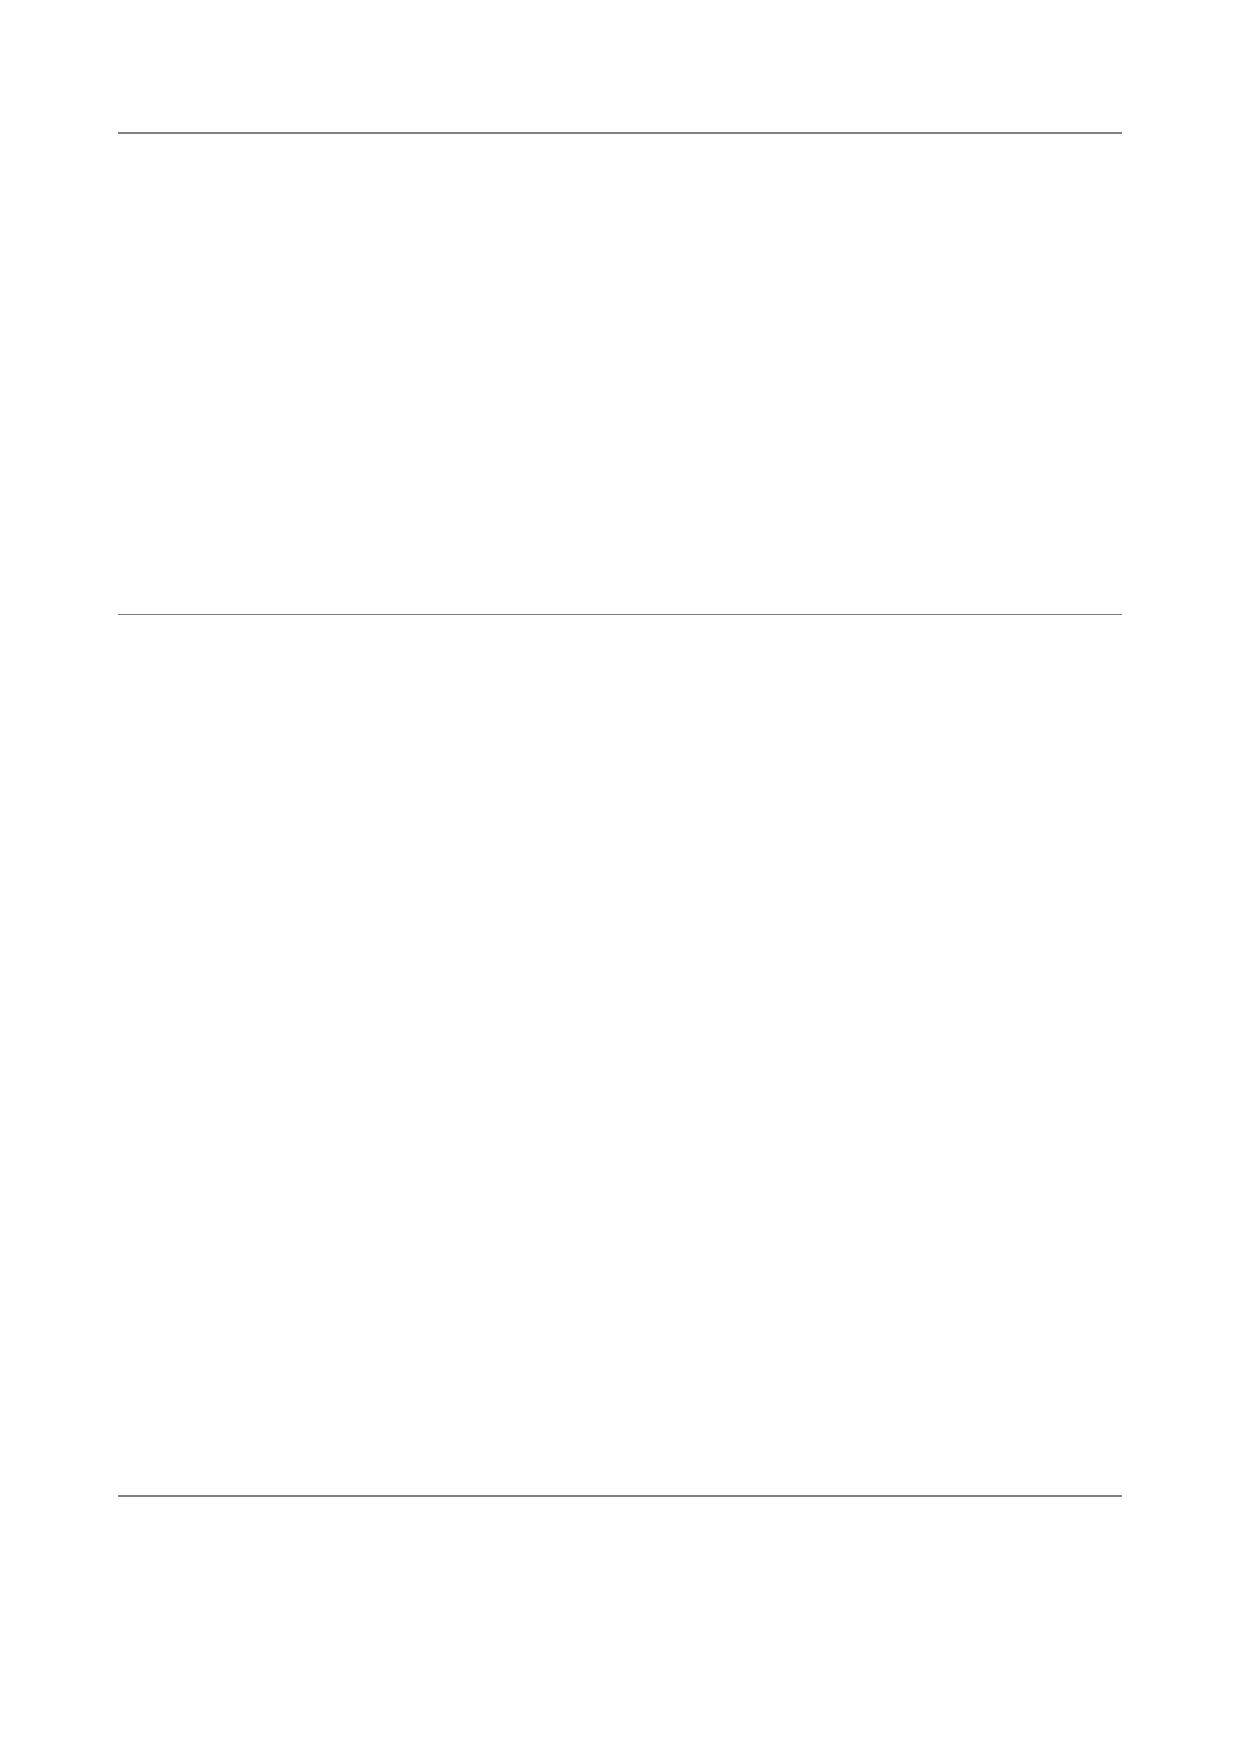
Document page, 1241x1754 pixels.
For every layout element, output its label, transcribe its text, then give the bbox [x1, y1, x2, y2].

text Создаём объект: [118, 712, 1122, 741]
text let obj = {}; [118, 759, 1122, 783]
text ┌───────▼───────┐ [118, 1225, 1122, 1248]
text Что происходит: [118, 801, 1122, 830]
text ✔ это реальный объект ✔ мы можем его увидеть ✔ в нём лежат методы: toString, hasOwnProperty, … [118, 298, 1122, 395]
subtitle 1) Object.prototype [118, 230, 1122, 276]
text ┌──────────────────────────┐ [118, 849, 1122, 872]
text └───────────┬──────────────┘ [337, 1058, 674, 1068]
subtitle 2) [[Prototype]] объектов [118, 414, 1122, 460]
text │ ... │ [118, 1016, 336, 1039]
text │ toString() │ [118, 932, 1122, 956]
text │ [118, 1183, 1122, 1207]
text │ Object.prototype │ [337, 891, 674, 914]
text │ [118, 1099, 1122, 1123]
text obj.__proto__ === Object.prototype [118, 1439, 1122, 1463]
text └───────────┬──────────────┘ [118, 1058, 486, 1081]
subtitle 🧩 Визуальная схема [118, 631, 1122, 689]
text └───────────┬──────────────┘ [487, 1058, 1122, 1081]
text └───────────────┘ [118, 1350, 1122, 1374]
text │ Object.prototype │ [675, 891, 1122, 914]
text │ ... │ [337, 1016, 674, 1039]
text │ Object.prototype │ [118, 891, 336, 914]
text [[Prototype]] │ [118, 1141, 1122, 1165]
text ✔ это внутреннее поле каждого объекта ✔ в большинстве случаев содержит ссылку на Object.prototype ✔ доступ к нему через __proto__ или Object.getPrototypeOf [118, 482, 1122, 581]
text │ obj │ [118, 1267, 1122, 1290]
text То есть: [118, 1392, 1122, 1421]
text │ ... │ [675, 1016, 1122, 1039]
text │ hasOwnProperty() │ [118, 974, 1122, 998]
subtitle 🟨 Важно понять отличие: [118, 149, 1122, 207]
text │ (пустой) │ [118, 1308, 1122, 1332]
